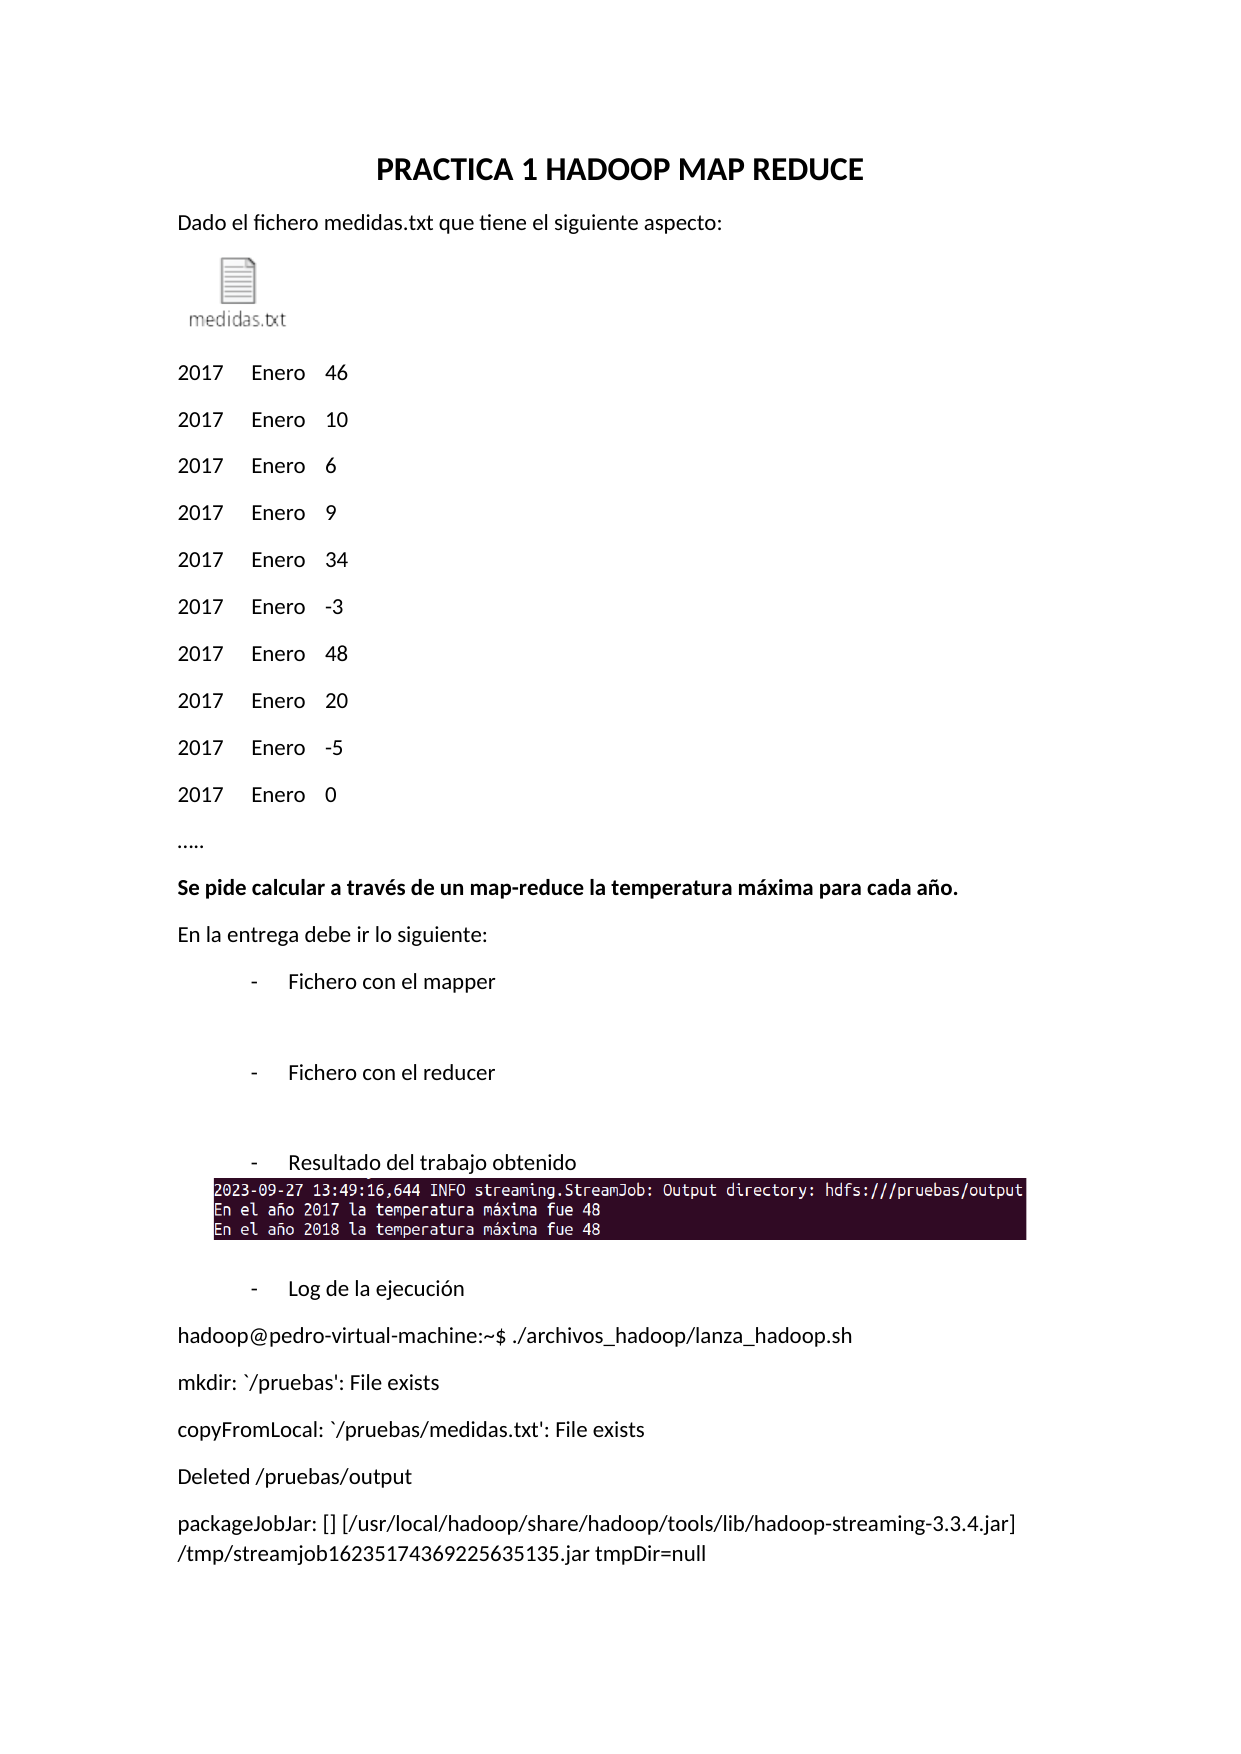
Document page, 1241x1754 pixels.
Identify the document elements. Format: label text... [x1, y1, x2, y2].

text ….. [177, 827, 1063, 855]
list Fichero con el mapper [251, 967, 1063, 995]
text hadoop@pedro-virtual-machine:~$ ./archivos_hadoop/lanza_hadoop.sh [177, 1321, 1063, 1349]
text Deleted /pruebas/output [177, 1462, 1063, 1490]
list Fichero con el reducer [251, 1058, 1063, 1086]
picture [213, 1178, 1027, 1240]
text mkdir: `/pruebas': File exists [177, 1368, 1063, 1396]
text 2017 Enero -5 [177, 733, 1063, 761]
list Log de la ejecución [251, 1274, 1063, 1303]
text 2017 Enero -3 [177, 592, 1063, 620]
text 2017 Enero 20 [177, 686, 1063, 714]
text 2017 Enero 34 [177, 545, 1063, 573]
text copyFromLocal: `/pruebas/medidas.txt': File exists [177, 1415, 1063, 1443]
text 2017 Enero 48 [177, 639, 1063, 667]
text 2017 Enero 0 [177, 780, 1063, 808]
text 2017 Enero 6 [177, 452, 1063, 480]
text packageJobJar: [] [/usr/local/hadoop/share/hadoop/tools/lib/hadoop-streaming-3.3.4.jar] /tmp/streamjob16235174369225635135.jar tmpDir=null [177, 1509, 1063, 1567]
text 2017 Enero 9 [177, 498, 1063, 527]
text PRACTICA 1 HADOOP MAP REDUCE [177, 148, 1063, 188]
text 2017 Enero 10 [177, 405, 1063, 433]
text Dado el fichero medidas.txt que tiene el siguiente aspecto: [177, 208, 1063, 236]
text 2017 Enero 46 [177, 358, 1063, 386]
text En la entrega debe ir lo siguiente: [177, 920, 1063, 948]
list Resultado del trabajo obtenido [251, 1148, 1063, 1177]
text Se pide calcular a través de un map-reduce la temperatura máxima para cada año. [177, 873, 1063, 902]
